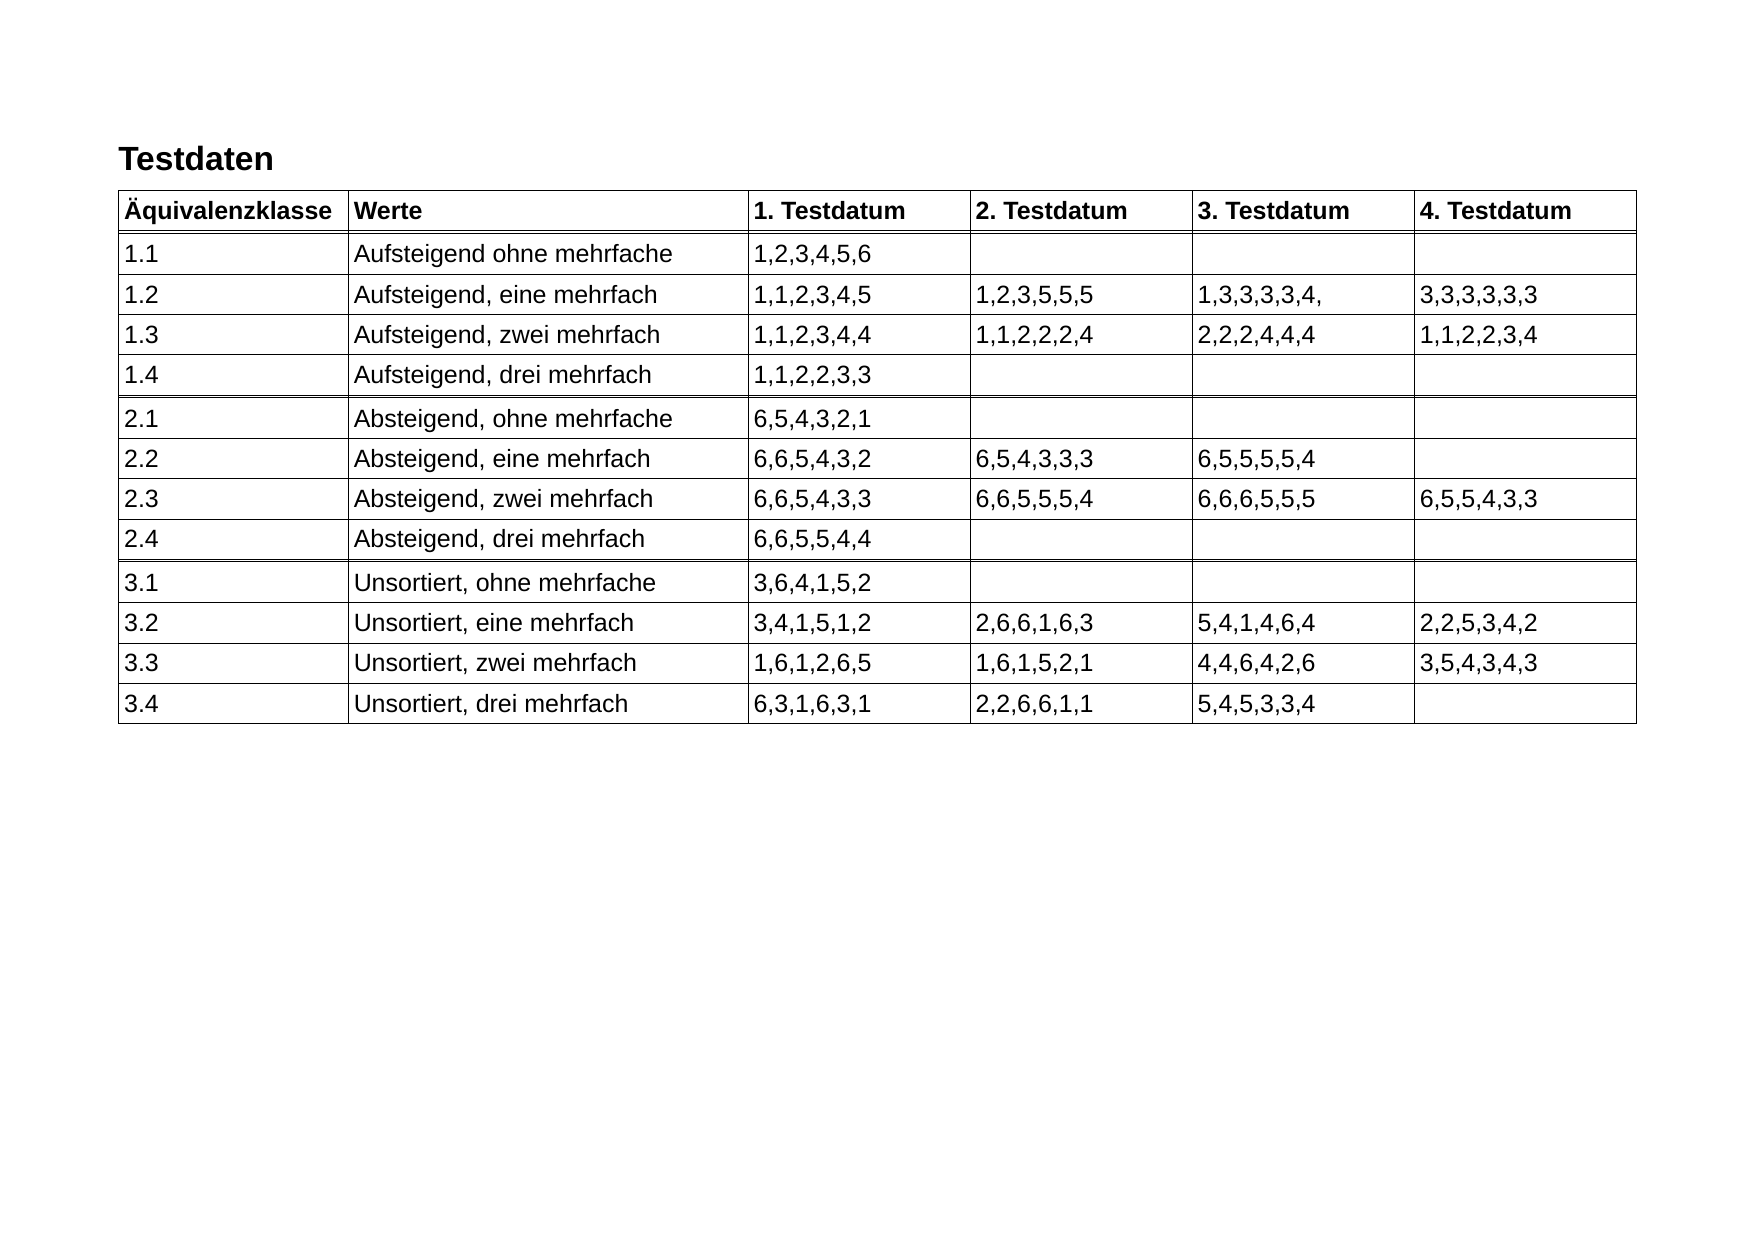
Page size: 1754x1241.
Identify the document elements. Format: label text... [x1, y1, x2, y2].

table_cell 3,6,4,1,5,2 [749, 562, 970, 602]
table_cell [1193, 398, 1414, 438]
table_cell [1193, 562, 1414, 602]
table_cell 2.2 [119, 439, 348, 478]
table_cell Unsortiert, zwei mehrfach [349, 644, 748, 683]
table_cell 6,5,4,3,2,1 [749, 398, 970, 438]
table_cell [1193, 355, 1414, 395]
table_cell 2.1 [119, 398, 348, 438]
table_cell 1,1,2,2,3,4 [1415, 315, 1636, 354]
table_cell Unsortiert, ohne mehrfache [349, 562, 748, 602]
table_cell Absteigend, eine mehrfach [349, 439, 748, 478]
table_cell [1415, 520, 1636, 559]
table_cell 2,6,6,1,6,3 [971, 603, 1192, 643]
table_cell [1415, 562, 1636, 602]
table_cell 2,2,6,6,1,1 [971, 684, 1192, 723]
table_cell [971, 355, 1192, 395]
table_cell Aufsteigend ohne mehrfache [349, 234, 748, 274]
table_cell [971, 398, 1192, 438]
table_cell 3.4 [119, 684, 348, 723]
table_cell Absteigend, drei mehrfach [349, 520, 748, 559]
table_cell 3,3,3,3,3,3 [1415, 275, 1636, 314]
table_cell [1415, 398, 1636, 438]
table_cell [1193, 234, 1414, 274]
table_cell Unsortiert, drei mehrfach [349, 684, 748, 723]
table_cell 5,4,5,3,3,4 [1193, 684, 1414, 723]
table_cell 1.4 [119, 355, 348, 395]
table_cell 3,5,4,3,4,3 [1415, 644, 1636, 683]
table_cell 2.3 [119, 479, 348, 519]
table_cell 6,5,4,3,3,3 [971, 439, 1192, 478]
table_cell 6,6,5,5,4,4 [749, 520, 970, 559]
table_cell 5,4,1,4,6,4 [1193, 603, 1414, 643]
table_header 1. Testdatum [749, 191, 970, 230]
table_cell 1,1,2,3,4,5 [749, 275, 970, 314]
table_cell 4,4,6,4,2,6 [1193, 644, 1414, 683]
table_header 3. Testdatum [1193, 191, 1414, 230]
table_cell 1,2,3,5,5,5 [971, 275, 1192, 314]
table_header Äquivalenzklasse [119, 191, 348, 230]
table_cell [971, 562, 1192, 602]
table_cell 2,2,5,3,4,2 [1415, 603, 1636, 643]
table_cell 6,5,5,4,3,3 [1415, 479, 1636, 519]
table_cell 3.1 [119, 562, 348, 602]
table_cell Unsortiert, eine mehrfach [349, 603, 748, 643]
table_cell 1,1,2,2,3,3 [749, 355, 970, 395]
table_cell 1,6,1,2,6,5 [749, 644, 970, 683]
table_cell 1,6,1,5,2,1 [971, 644, 1192, 683]
table_cell 2.4 [119, 520, 348, 559]
table_cell 1,1,2,3,4,4 [749, 315, 970, 354]
table_header 2. Testdatum [971, 191, 1192, 230]
table_cell [1415, 439, 1636, 478]
table_header Werte [349, 191, 748, 230]
table_cell Aufsteigend, eine mehrfach [349, 275, 748, 314]
table_cell 6,6,5,4,3,3 [749, 479, 970, 519]
table_cell 6,6,5,5,5,4 [971, 479, 1192, 519]
table_cell 6,3,1,6,3,1 [749, 684, 970, 723]
table_cell 1.1 [119, 234, 348, 274]
table_cell Aufsteigend, drei mehrfach [349, 355, 748, 395]
table_cell 1,3,3,3,3,4, [1193, 275, 1414, 314]
table_cell 6,5,5,5,5,4 [1193, 439, 1414, 478]
table_cell [1415, 355, 1636, 395]
table_cell Aufsteigend, zwei mehrfach [349, 315, 748, 354]
table_cell 6,6,6,5,5,5 [1193, 479, 1414, 519]
table_cell 3.2 [119, 603, 348, 643]
table_cell 3,4,1,5,1,2 [749, 603, 970, 643]
subtitle Testdaten [118, 139, 1636, 178]
table_cell [971, 234, 1192, 274]
table_cell 2,2,2,4,4,4 [1193, 315, 1414, 354]
table_cell 1,1,2,2,2,4 [971, 315, 1192, 354]
table_cell [1415, 684, 1636, 723]
table_cell 1.2 [119, 275, 348, 314]
table_header 4. Testdatum [1415, 191, 1636, 230]
table_cell 1.3 [119, 315, 348, 354]
table_cell 1,2,3,4,5,6 [749, 234, 970, 274]
table_cell Absteigend, zwei mehrfach [349, 479, 748, 519]
table_cell [1193, 520, 1414, 559]
table_cell 3.3 [119, 644, 348, 683]
table_cell [1415, 234, 1636, 274]
table_cell Absteigend, ohne mehrfache [349, 398, 748, 438]
table_cell 6,6,5,4,3,2 [749, 439, 970, 478]
table_cell [971, 520, 1192, 559]
